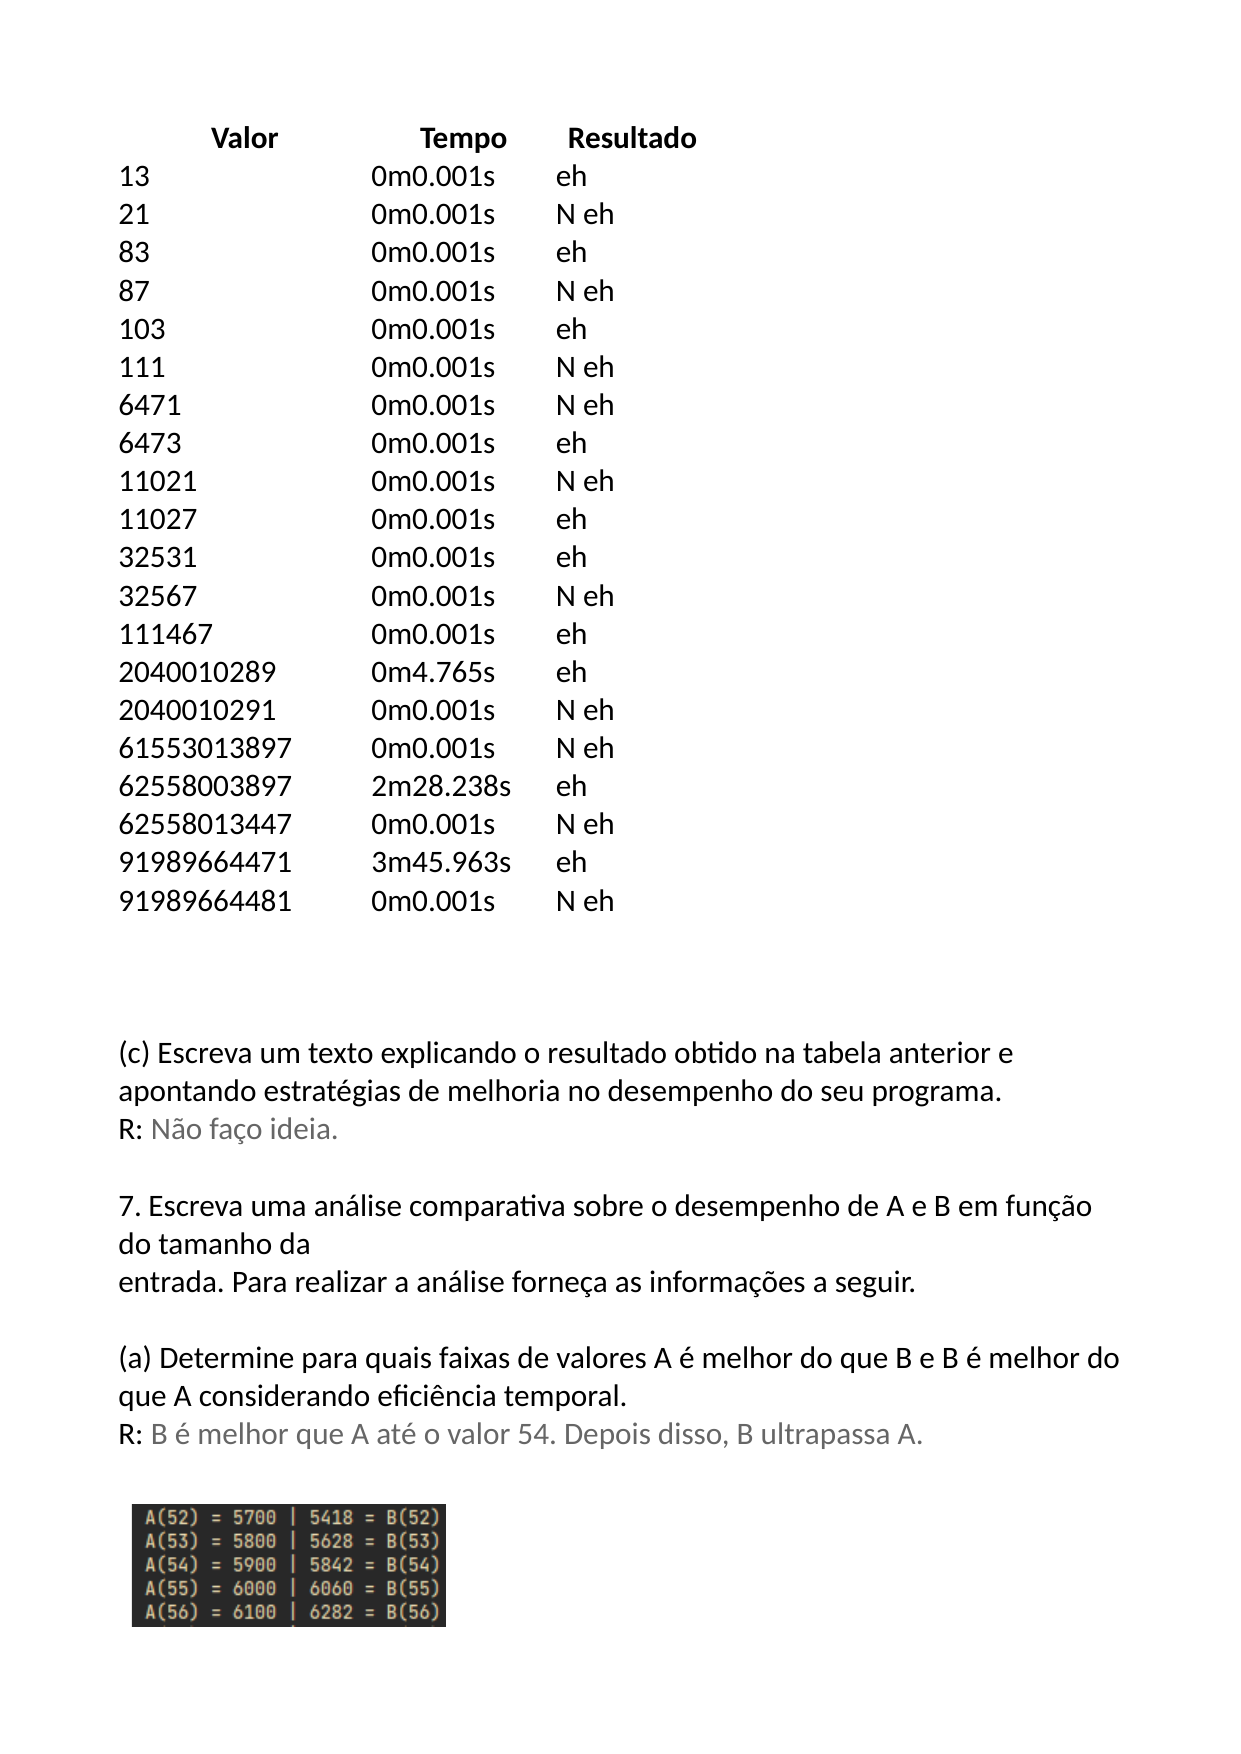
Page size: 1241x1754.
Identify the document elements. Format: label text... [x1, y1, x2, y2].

table_cell 0m0.001s [371, 690, 556, 728]
table_cell [556, 919, 709, 957]
text (a) Determine para quais faixas de valores A é melhor do que B e B é melhor do que A considerando eficiência temporal. [118, 1338, 1122, 1414]
text R: Não faço ideia. [118, 1109, 1122, 1147]
table_cell 0m0.001s [371, 385, 556, 423]
table_header Tempo [371, 118, 556, 156]
table_cell 0m0.001s [371, 309, 556, 347]
table_cell N eh [556, 728, 709, 766]
table_cell 111467 [118, 614, 371, 652]
table_cell 0m0.001s [371, 499, 556, 537]
table_cell 61553013897 [118, 728, 371, 766]
table_header Valor [118, 118, 371, 156]
table_cell 0m0.001s [371, 271, 556, 309]
table_cell 0m4.765s [371, 652, 556, 690]
table_cell 0m0.001s [371, 804, 556, 842]
table_cell eh [556, 309, 709, 347]
table_cell eh [556, 156, 709, 194]
table_cell 21 [118, 194, 371, 232]
table_cell eh [556, 614, 709, 652]
table_cell 62558003897 [118, 766, 371, 804]
table_cell 62558013447 [118, 804, 371, 842]
text 7. Escreva uma análise comparativa sobre o desempenho de A e B em função do tamanho da entrada. Para realizar a análise forneça as informações a seguir. [118, 1186, 1122, 1300]
text (c) Escreva um texto explicando o resultado obtido na tabela anterior e apontando estratégias de melhoria no desempenho do seu programa. [118, 1033, 1122, 1109]
table_cell N eh [556, 881, 709, 919]
table_cell 13 [118, 156, 371, 194]
table_cell 0m0.001s [371, 614, 556, 652]
text R: B é melhor que A até o valor 54. Depois disso, B ultrapassa A. [118, 1414, 1122, 1452]
table_header Resultado [556, 118, 709, 156]
table_cell 91989664481 [118, 881, 371, 919]
table_cell 0m0.001s [371, 461, 556, 499]
table_cell 83 [118, 233, 371, 271]
table_cell 0m0.001s [371, 538, 556, 576]
table_cell 2m28.238s [371, 766, 556, 804]
table_cell 11027 [118, 499, 371, 537]
table_cell eh [556, 233, 709, 271]
table_cell 0m0.001s [371, 347, 556, 385]
table_cell 0m0.001s [371, 194, 556, 232]
table_cell [118, 919, 371, 957]
table_cell eh [556, 843, 709, 881]
table_cell N eh [556, 271, 709, 309]
table_cell N eh [556, 576, 709, 614]
table_cell 3m45.963s [371, 843, 556, 881]
table_cell 2040010289 [118, 652, 371, 690]
table_cell 0m0.001s [371, 881, 556, 919]
table_cell eh [556, 766, 709, 804]
table_cell N eh [556, 385, 709, 423]
table_cell N eh [556, 804, 709, 842]
table_cell 0m0.001s [371, 233, 556, 271]
table_cell 87 [118, 271, 371, 309]
table_cell N eh [556, 690, 709, 728]
table_cell 0m0.001s [371, 728, 556, 766]
table_cell eh [556, 499, 709, 537]
table_cell 6471 [118, 385, 371, 423]
table_cell 103 [118, 309, 371, 347]
table_cell 32531 [118, 538, 371, 576]
table_cell 6473 [118, 423, 371, 461]
table_cell 111 [118, 347, 371, 385]
table_cell 2040010291 [118, 690, 371, 728]
table_cell 0m0.001s [371, 423, 556, 461]
table_cell 0m0.001s [371, 156, 556, 194]
table_cell 32567 [118, 576, 371, 614]
table_cell eh [556, 538, 709, 576]
table_cell N eh [556, 194, 709, 232]
table_cell eh [556, 652, 709, 690]
table_cell N eh [556, 347, 709, 385]
table_cell [371, 919, 556, 957]
table_cell 91989664471 [118, 843, 371, 881]
table_cell N eh [556, 461, 709, 499]
table_cell 0m0.001s [371, 576, 556, 614]
table_cell eh [556, 423, 709, 461]
table_cell 11021 [118, 461, 371, 499]
